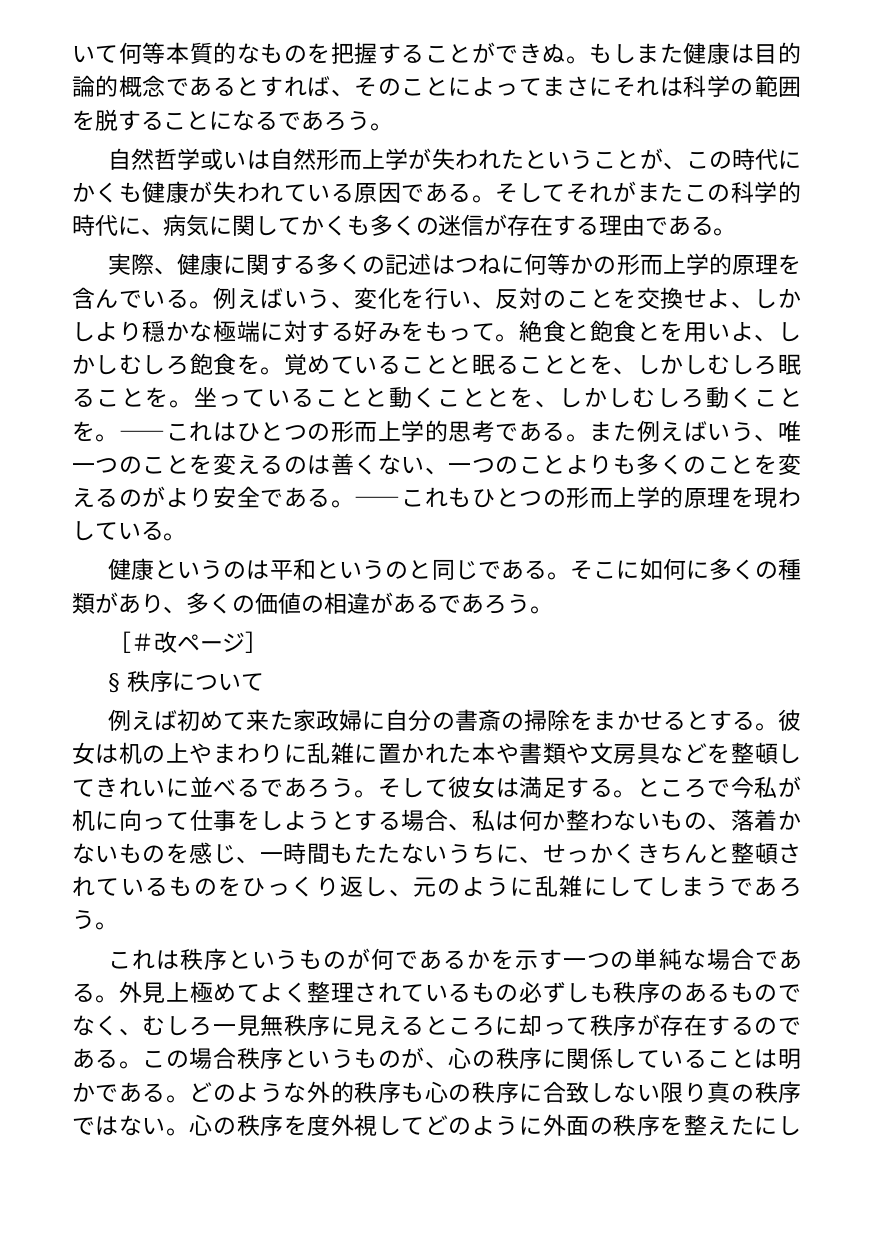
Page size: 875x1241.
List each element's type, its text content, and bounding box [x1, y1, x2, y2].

text 実際、健康に関する多くの記述はつねに何等かの形而上学的原理を含んでいる。例えばいう、変化を行い、反対のことを交換せよ、しかしより穏かな極端に対する好みをもって。絶食と飽食とを用いよ、しかしむしろ飽食を。覚めていることと眠ることとを、しかしむしろ眠ることを。坐っていることと動くこととを、しかしむしろ動くことを。――これはひとつの形而上学的思考である。また例えばいう、唯一つのことを変えるのは善くない、一つのことよりも多くのことを変えるのがより安全である。――これもひとつの形而上学的原理を現わしている。 [72, 247, 802, 546]
text ［＃改ページ］ [72, 625, 802, 658]
text 健康というのは平和というのと同じである。そこに如何に多くの種類があり、多くの価値の相違があるであろう。 [72, 552, 802, 619]
text § 秩序について [72, 664, 802, 697]
text いて何等本質的なものを把握することができぬ。もしまた健康は目的論的概念であるとすれば、そのことによってまさにそれは科学の範囲を脱することになるであろう。 [72, 36, 802, 136]
text 自然哲学或いは自然形而上学が失われたということが、この時代にかくも健康が失われている原因である。そしてそれがまたこの科学的時代に、病気に関してかくも多くの迷信が存在する理由である。 [72, 142, 802, 241]
text これは秩序というものが何であるかを示す一つの単純な場合である。外見上極めてよく整理されているもの必ずしも秩序のあるものでなく、むしろ一見無秩序に見えるところに却って秩序が存在するのである。この場合秩序というものが、心の秩序に関係していることは明かである。どのような外的秩序も心の秩序に合致しない限り真の秩序ではない。心の秩序を度外視してどのように外面の秩序を整えたにし [72, 942, 802, 1141]
text 例えば初めて来た家政婦に自分の書斎の掃除をまかせるとする。彼女は机の上やまわりに乱雑に置かれた本や書類や文房具などを整頓してきれいに並べるであろう。そして彼女は満足する。ところで今私が机に向って仕事をしようとする場合、私は何か整わないもの、落着かないものを感じ、一時間もたたないうちに、せっかくきちんと整頓されているものをひっくり返し、元のように乱雑にしてしまうであろう。 [72, 703, 802, 936]
